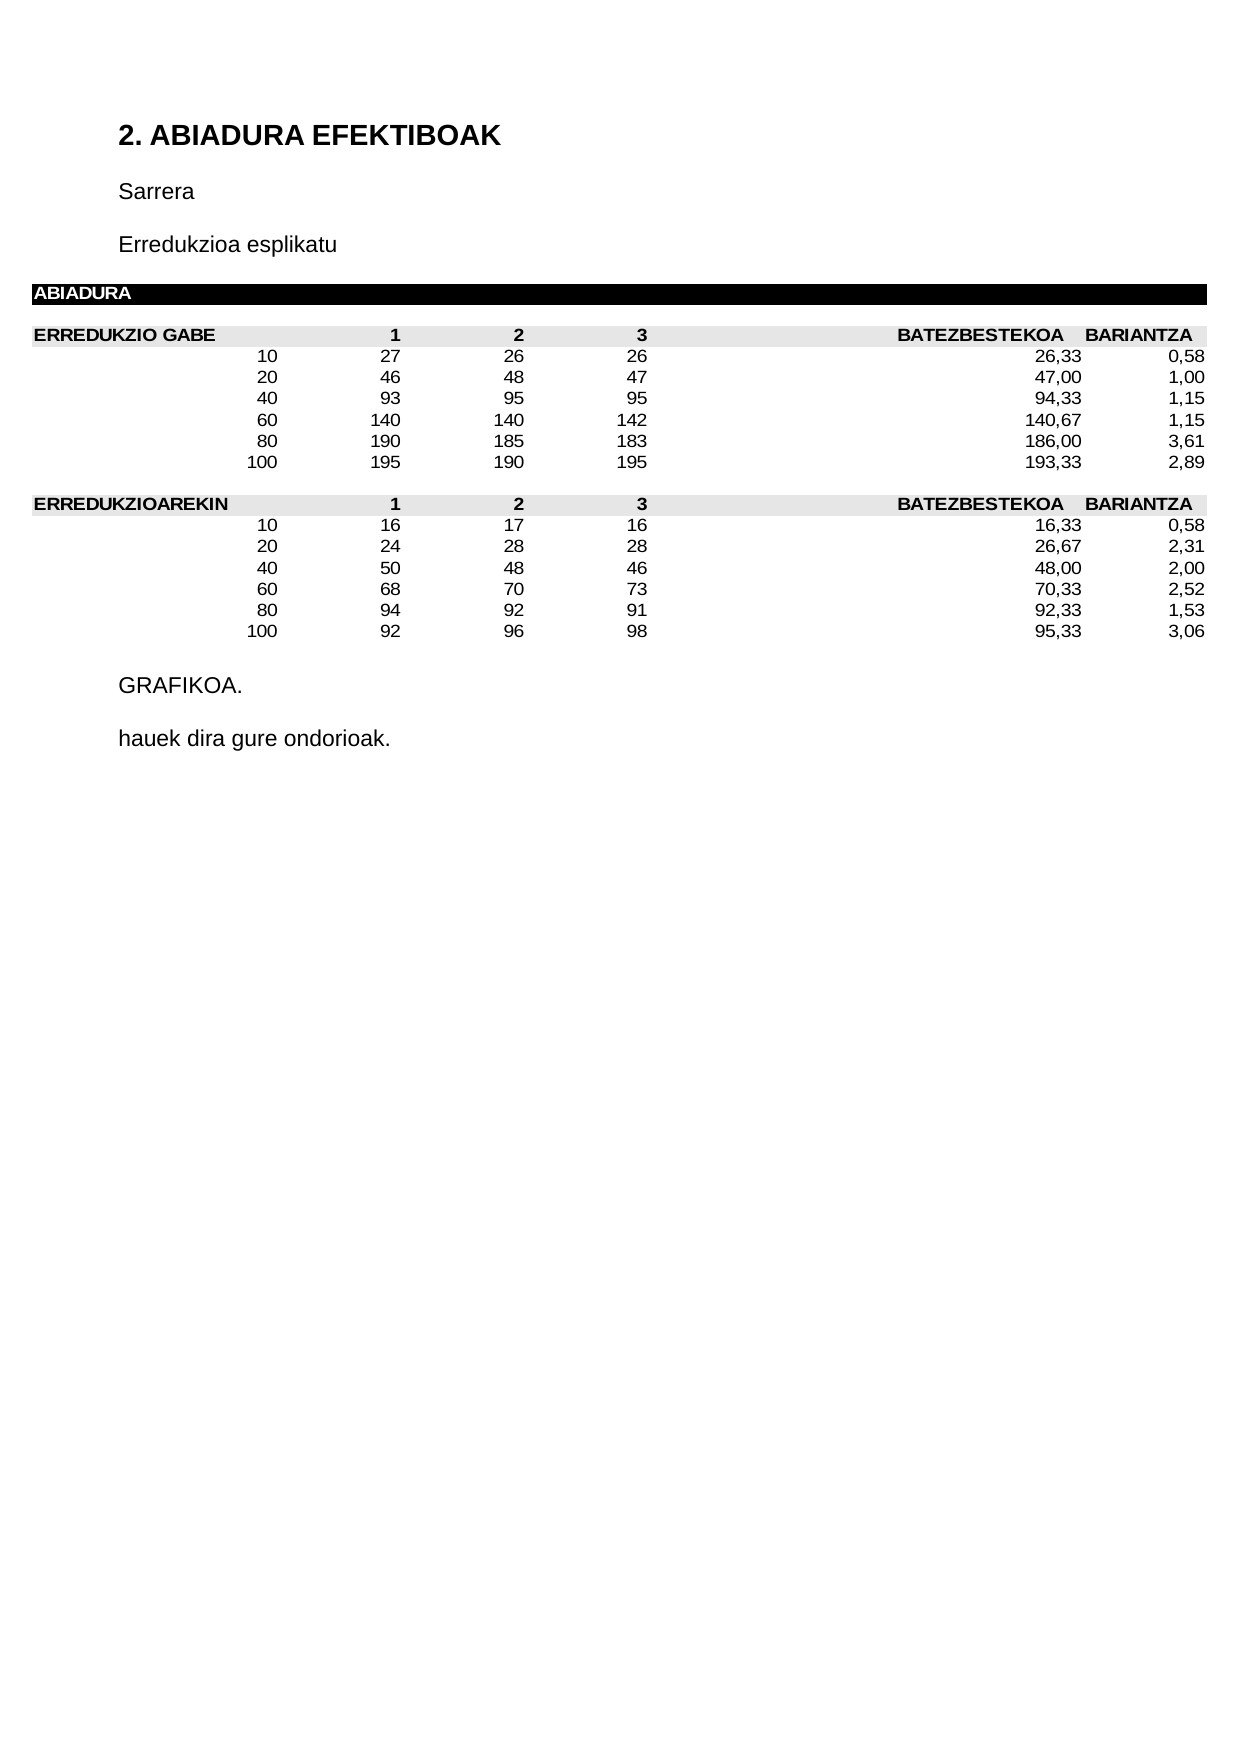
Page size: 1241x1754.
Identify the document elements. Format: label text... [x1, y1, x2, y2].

text GRAFIKOA. [118, 672, 1122, 698]
text Erredukzioa esplikatu [118, 231, 1122, 257]
text 2. ABIADURA EFEKTIBOAK [118, 118, 1122, 152]
text hauek dira gure ondorioak. [118, 724, 1122, 751]
text Sarrera [118, 178, 1122, 204]
